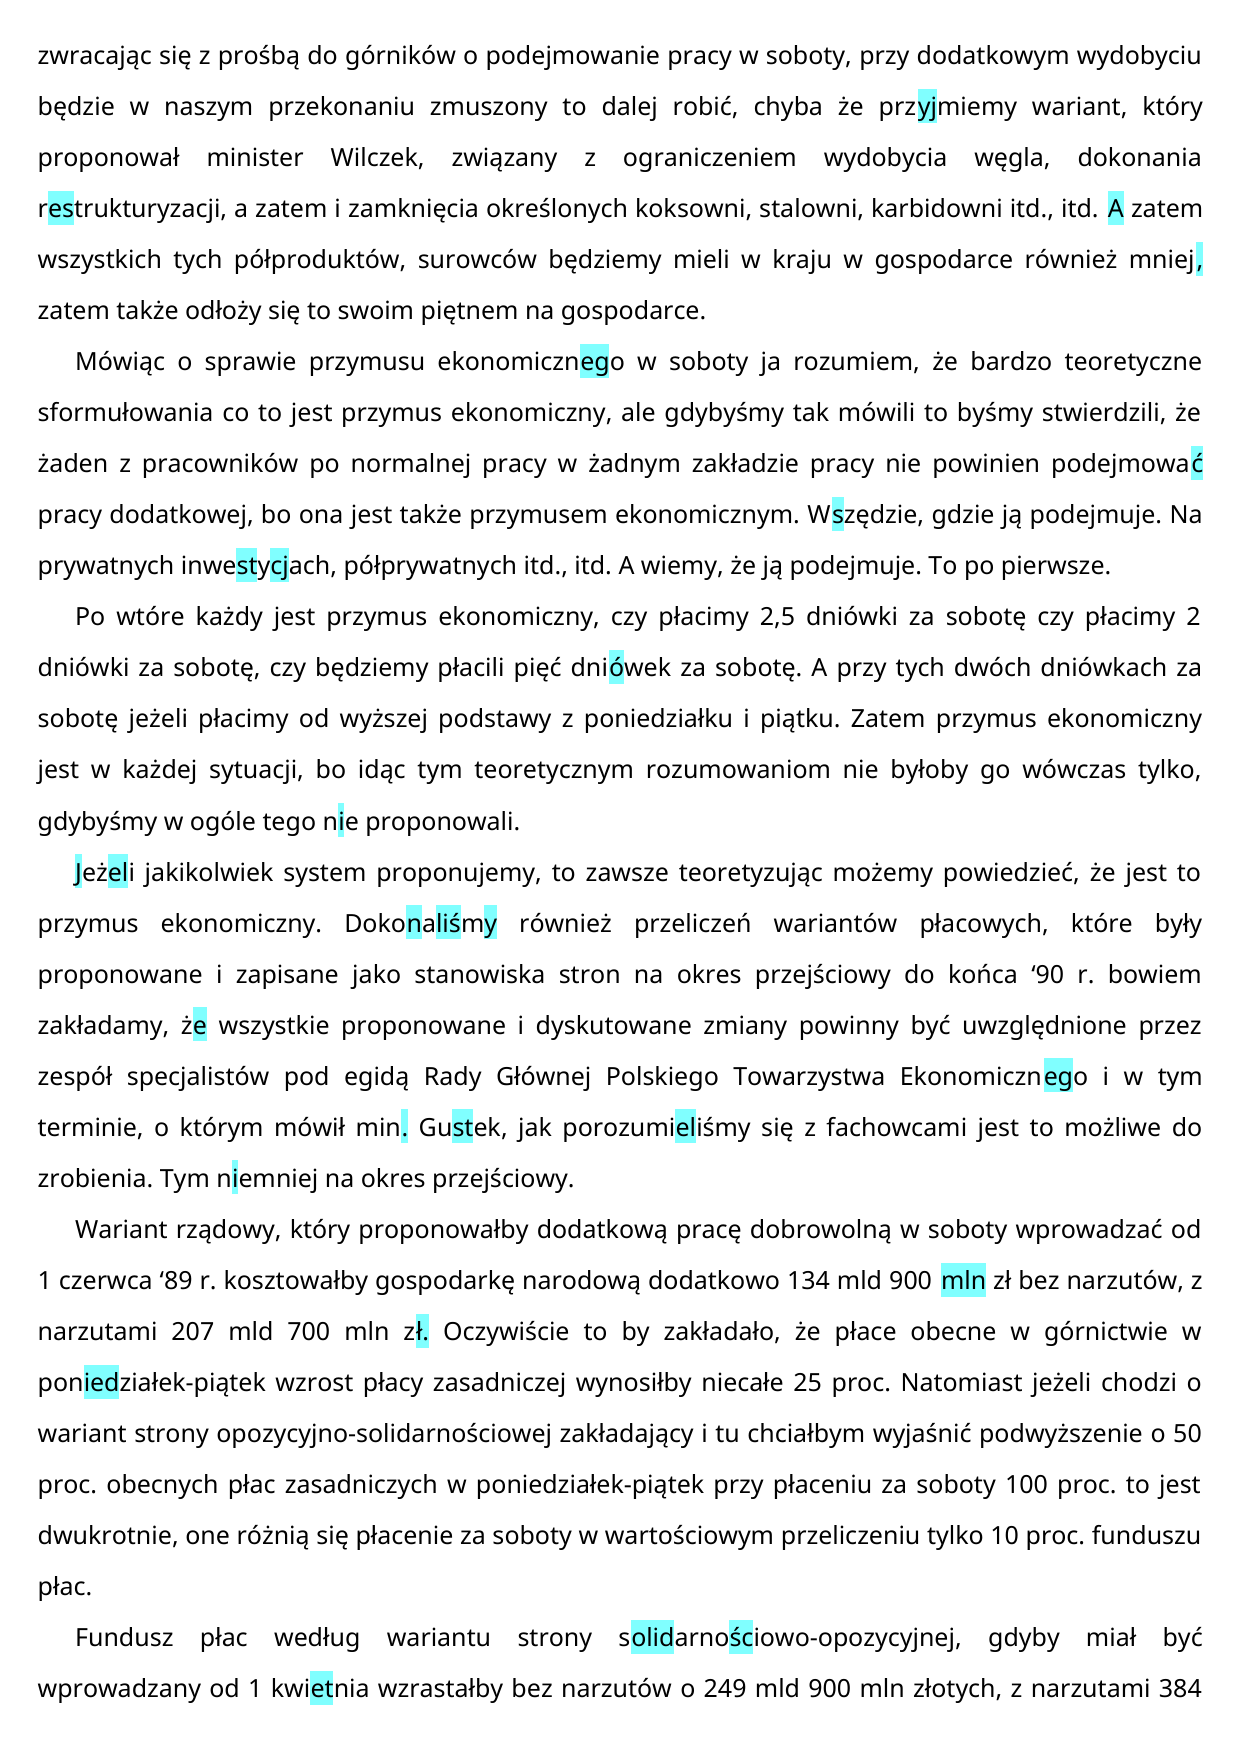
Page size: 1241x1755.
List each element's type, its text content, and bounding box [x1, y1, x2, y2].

text Po wtóre każdy jest przymus ekonomiczny, czy płacimy 2,5 dniówki za sobotę czy płacimy 2 dniówki za sobotę, czy będziemy płacili pięć dniówek za sobotę. A przy tych dwóch dniówkach za sobotę jeżeli płacimy od wyższej podstawy z poniedziałku i piątku. Zatem przymus ekonomiczny jest w każdej sytuacji, bo idąc tym teoretycznym rozumowaniom nie byłoby go wówczas tylko, gdybyśmy w ogóle tego nie proponowali. [37, 599, 1203, 837]
text zwracając się z prośbą do górników o podejmowanie pracy w soboty, przy dodatkowym wydobyciu będzie w naszym przekonaniu zmuszony to dalej robić, chyba że przyjmiemy wariant, który proponował minister Wilczek, związany z ograniczeniem wydobycia węgla, dokonania restrukturyzacji, a zatem i zamknięcia określonych koksowni, stalowni, karbidowni itd., itd. A zatem wszystkich tych półproduktów, surowców będziemy mieli w kraju w gospodarce również mniej, zatem także odłoży się to swoim piętnem na gospodarce. [37, 37, 1203, 327]
text Fundusz płac według wariantu strony solidarnościowo-opozycyjnej, gdyby miał być wprowadzany od 1 kwietnia wzrastałby bez narzutów o 249 mld 900 mln złotych, z narzutami 384 [37, 1620, 1203, 1705]
text Mówiąc o sprawie przymusu ekonomicznego w soboty ja rozumiem, że bardzo teoretyczne sformułowania co to jest przymus ekonomiczny, ale gdybyśmy tak mówili to byśmy stwierdzili, że żaden z pracowników po normalnej pracy w żadnym zakładzie pracy nie powinien podejmować pracy dodatkowej, bo ona jest także przymusem ekonomicznym. Wszędzie, gdzie ją podejmuje. Na prywatnych inwestycjach, półprywatnych itd., itd. A wiemy, że ją podejmuje. To po pierwsze. [37, 344, 1203, 582]
text Wariant rządowy, który proponowałby dodatkową pracę dobrowolną w soboty wprowadzać od 1 czerwca ‘89 r. kosztowałby gospodarkę narodową dodatkowo 134 mld 900 mln zł bez narzutów, z narzutami 207 mld 700 mln zł. Oczywiście to by zakładało, że płace obecne w górnictwie w poniedziałek-piątek wzrost płacy zasadniczej wynosiłby niecałe 25 proc. Natomiast jeżeli chodzi o wariant strony opozycyjno-solidarnościowej zakładający i tu chciałbym wyjaśnić podwyższenie o 50 proc. obecnych płac zasadniczych w poniedziałek-piątek przy płaceniu za soboty 100 proc. to jest dwukrotnie, one różnią się płacenie za soboty w wartościowym przeliczeniu tylko 10 proc. funduszu płac. [37, 1211, 1203, 1603]
text Jeżeli jakikolwiek system proponujemy, to zawsze teoretyzując możemy powiedzieć, że jest to przymus ekonomiczny. Dokonaliśmy również przeliczeń wariantów płacowych, które były proponowane i zapisane jako stanowiska stron na okres przejściowy do końca ‘90 r. bowiem zakładamy, że wszystkie proponowane i dyskutowane zmiany powinny być uwzględnione przez zespół specjalistów pod egidą Rady Głównej Polskiego Towarzystwa Ekonomicznego i w tym terminie, o którym mówił min. Gustek, jak porozumieliśmy się z fachowcami jest to możliwe do zrobienia. Tym niemniej na okres przejściowy. [37, 854, 1203, 1194]
